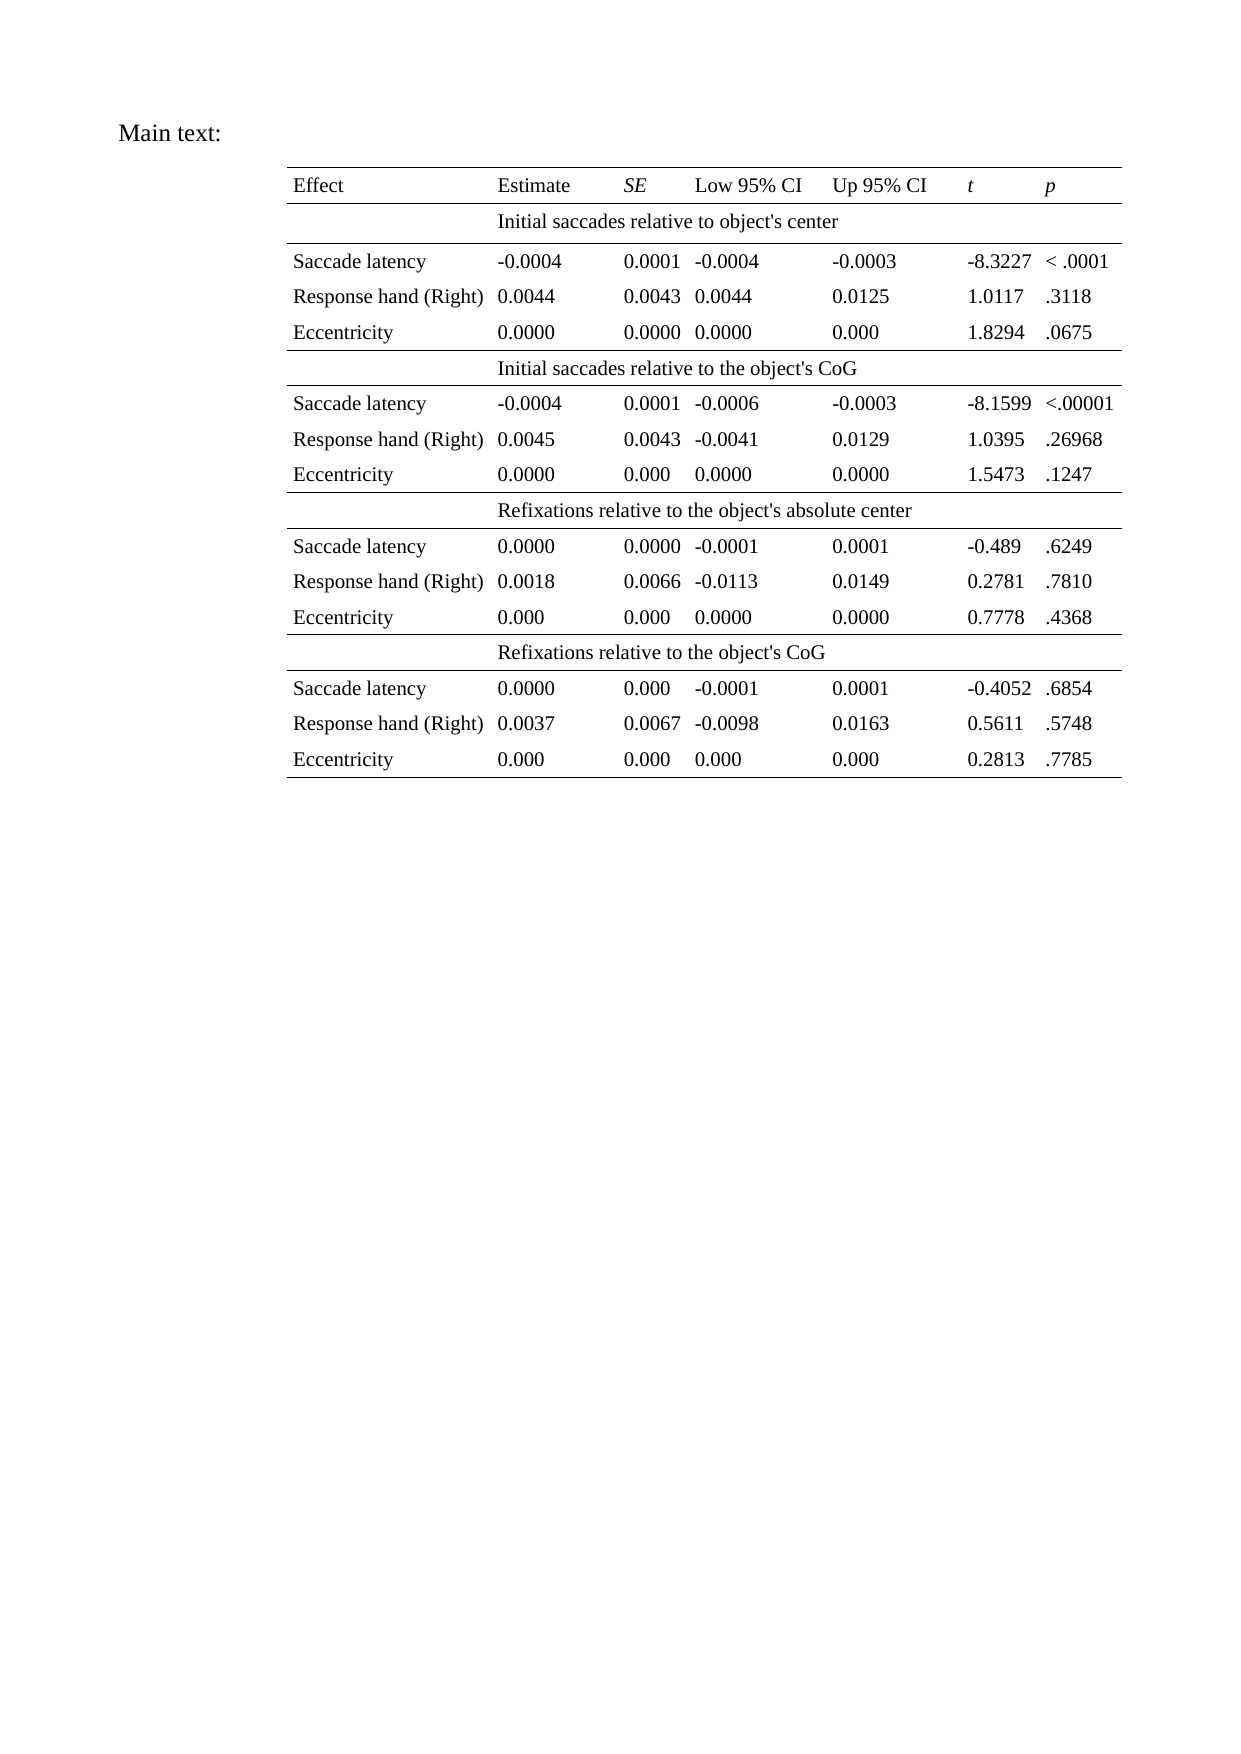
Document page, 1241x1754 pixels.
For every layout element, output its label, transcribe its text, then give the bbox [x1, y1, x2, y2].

table_cell -0.0001 [689, 529, 826, 563]
table_cell 0.000 [826, 314, 961, 350]
table_cell .6249 [1039, 529, 1122, 563]
table_cell 0.0037 [492, 706, 618, 741]
table_cell 0.0000 [826, 457, 961, 492]
table_cell Response hand (Right) [287, 421, 492, 457]
table_cell 0.000 [826, 741, 961, 777]
table_cell Response hand (Right) [287, 279, 492, 314]
table_cell .7810 [1039, 563, 1122, 599]
table_cell 1.8294 [961, 314, 1039, 350]
table_cell .5748 [1039, 706, 1122, 741]
table_cell 0.0067 [618, 706, 689, 741]
table_cell Eccentricity [287, 741, 492, 777]
table_cell -0.0004 [689, 244, 826, 279]
table_cell Response hand (Right) [287, 706, 492, 741]
table_cell 0.0163 [826, 706, 961, 741]
table_cell 0.0044 [492, 279, 618, 314]
table_cell 0.0000 [689, 599, 826, 634]
table_cell 0.0043 [618, 279, 689, 314]
table_cell Initial saccades relative to the object's CoG [492, 351, 1122, 385]
table_cell .4368 [1039, 599, 1122, 634]
table_cell Saccade latency [287, 671, 492, 706]
table_cell .26968 [1039, 421, 1122, 457]
table_cell Saccade latency [287, 529, 492, 563]
table_cell 0.2813 [961, 741, 1039, 777]
table_cell .3118 [1039, 279, 1122, 314]
table_cell Refixations relative to the object's CoG [492, 635, 1122, 670]
table_cell .6854 [1039, 671, 1122, 706]
table_cell Eccentricity [287, 457, 492, 492]
table_cell 0.0044 [689, 279, 826, 314]
table_header Effect [287, 168, 492, 203]
table_cell 0.0000 [618, 529, 689, 563]
table_cell 0.0129 [826, 421, 961, 457]
table_cell Eccentricity [287, 314, 492, 350]
table_cell .0675 [1039, 314, 1122, 350]
table_cell 0.000 [618, 741, 689, 777]
table_cell 0.0000 [492, 457, 618, 492]
table_cell 0.7778 [961, 599, 1039, 634]
table_cell -8.3227 [961, 244, 1039, 279]
table_cell 0.0066 [618, 563, 689, 599]
table_cell -0.0004 [492, 386, 618, 421]
table_cell 1.0395 [961, 421, 1039, 457]
table_cell -0.0041 [689, 421, 826, 457]
table_cell -0.0003 [826, 386, 961, 421]
table_cell -0.0003 [826, 244, 961, 279]
table_header Estimate [492, 168, 618, 203]
table_cell 0.0149 [826, 563, 961, 599]
table_cell 0.0000 [492, 671, 618, 706]
table_cell [287, 635, 492, 670]
table_cell 0.0125 [826, 279, 961, 314]
table_cell [287, 493, 492, 528]
table_cell Refixations relative to the object's absolute center [492, 493, 1122, 528]
table_cell 0.000 [492, 599, 618, 634]
table_cell 0.0001 [826, 671, 961, 706]
table_cell <.00001 [1039, 386, 1122, 421]
table_header Low 95% CI [689, 168, 826, 203]
table_cell -0.0004 [492, 244, 618, 279]
table_cell Saccade latency [287, 386, 492, 421]
table_cell Response hand (Right) [287, 563, 492, 599]
table_cell 0.0000 [492, 314, 618, 350]
table_cell 1.0117 [961, 279, 1039, 314]
table_cell 0.2781 [961, 563, 1039, 599]
table_cell Initial saccades relative to object's center [492, 204, 1122, 243]
text Main text: [118, 118, 1122, 147]
table_cell < .0001 [1039, 244, 1122, 279]
table_cell 0.000 [618, 671, 689, 706]
table_cell -0.0113 [689, 563, 826, 599]
table_cell 0.0018 [492, 563, 618, 599]
table_cell 0.0000 [492, 529, 618, 563]
table_cell 0.0001 [618, 386, 689, 421]
table_cell 1.5473 [961, 457, 1039, 492]
table_cell -0.0098 [689, 706, 826, 741]
table_cell 0.0001 [618, 244, 689, 279]
table_cell 0.000 [618, 457, 689, 492]
table_cell Eccentricity [287, 599, 492, 634]
table_cell 0.5611 [961, 706, 1039, 741]
table_cell 0.000 [618, 599, 689, 634]
table_header p [1039, 168, 1122, 203]
table_cell -0.0006 [689, 386, 826, 421]
table_cell 0.0045 [492, 421, 618, 457]
table_cell -0.489 [961, 529, 1039, 563]
table_header SE [618, 168, 689, 203]
table_cell Saccade latency [287, 244, 492, 279]
table_cell [287, 351, 492, 385]
table_cell -8.1599 [961, 386, 1039, 421]
table_cell .7785 [1039, 741, 1122, 777]
table_cell 0.0000 [689, 457, 826, 492]
table_cell 0.0001 [826, 529, 961, 563]
table_cell 0.000 [689, 741, 826, 777]
table_header Up 95% CI [826, 168, 961, 203]
table_cell -0.4052 [961, 671, 1039, 706]
table_cell .1247 [1039, 457, 1122, 492]
table_cell [287, 204, 492, 243]
table_cell 0.0000 [618, 314, 689, 350]
table_cell 0.0000 [689, 314, 826, 350]
table_cell 0.000 [492, 741, 618, 777]
table_cell -0.0001 [689, 671, 826, 706]
table_header t [961, 168, 1039, 203]
table_cell 0.0000 [826, 599, 961, 634]
table_cell 0.0043 [618, 421, 689, 457]
